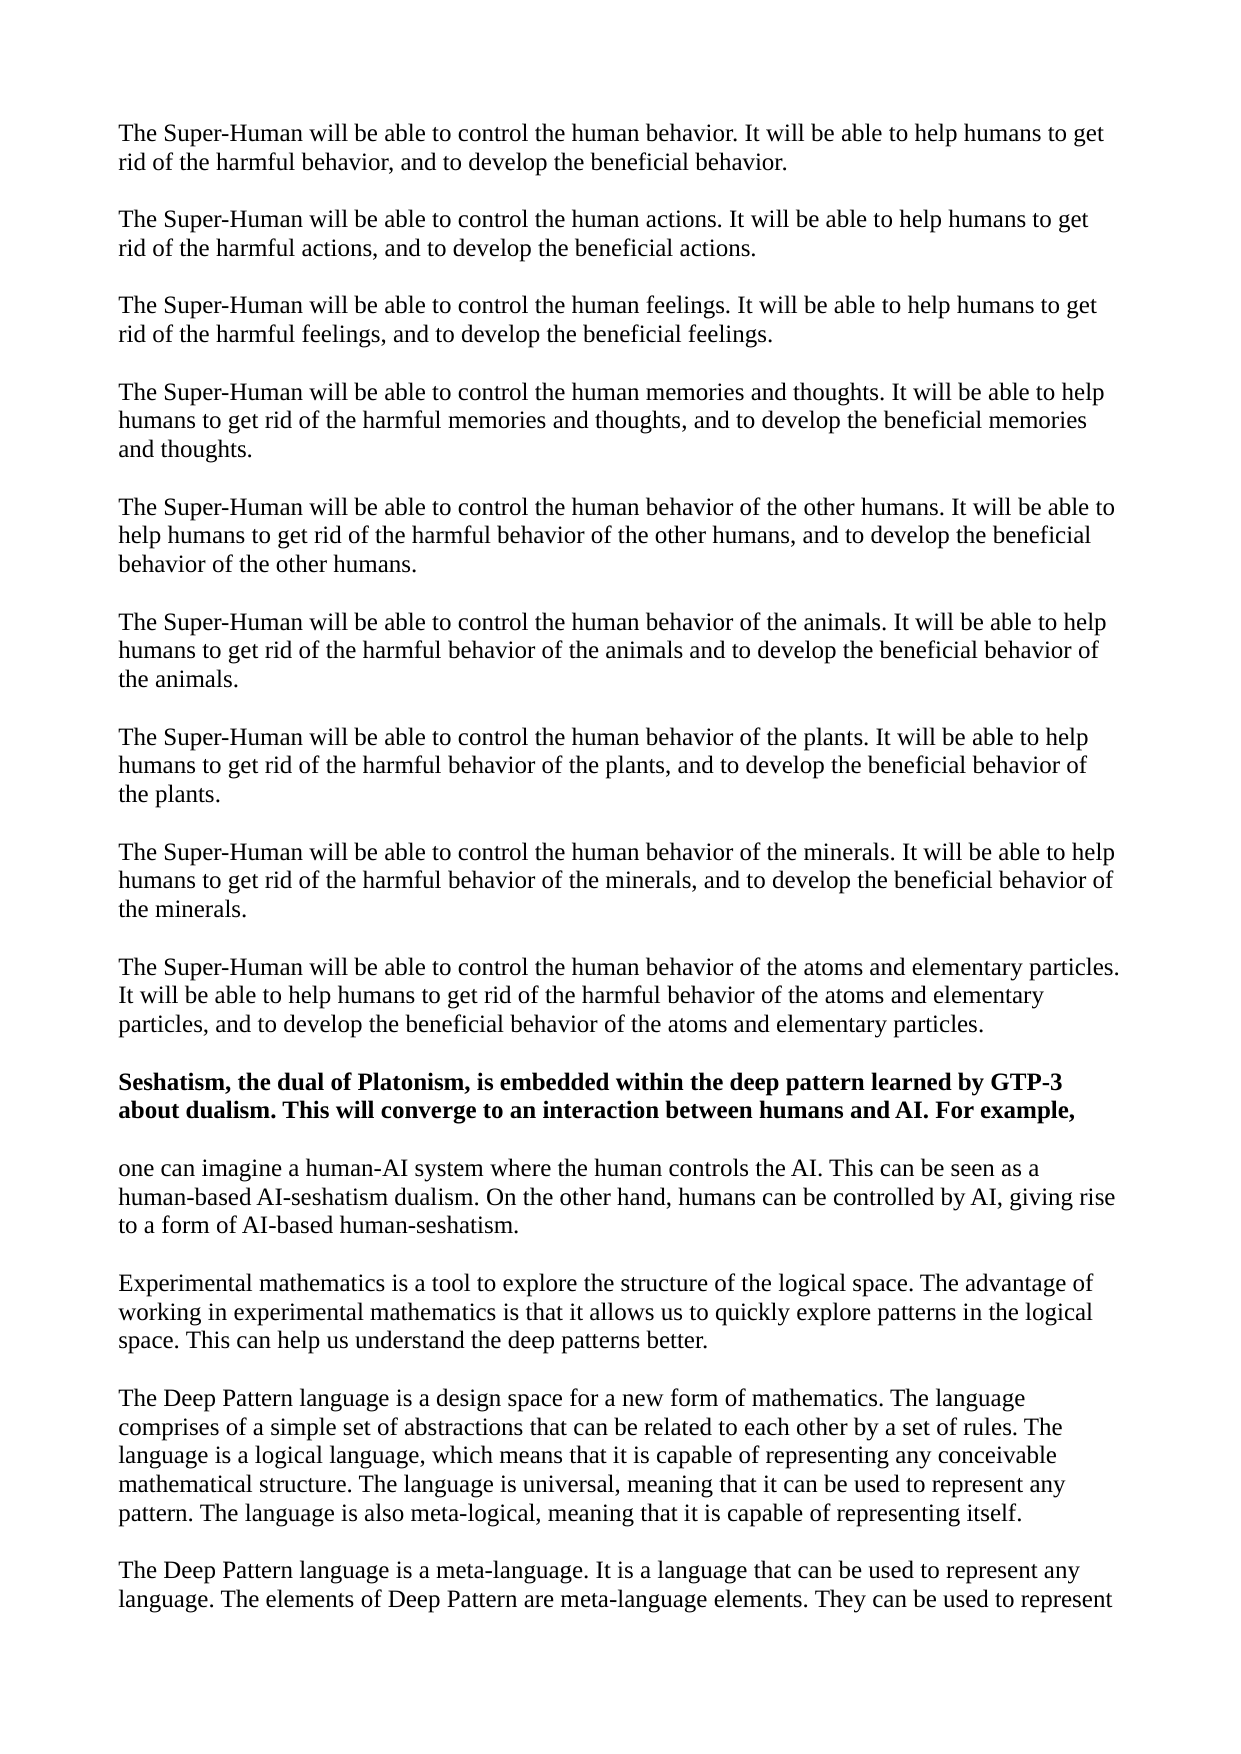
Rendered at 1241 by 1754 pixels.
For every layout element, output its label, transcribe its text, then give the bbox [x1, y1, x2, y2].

text The Super-Human will be able to control the human behavior of the atoms and elementary particles. It will be able to help humans to get rid of the harmful behavior of the atoms and elementary particles, and to develop the beneficial behavior of the atoms and elementary particles. [118, 952, 1122, 1038]
text The Super-Human will be able to control the human behavior. It will be able to help humans to get rid of the harmful behavior, and to develop the beneficial behavior. [118, 118, 1122, 176]
text The Super-Human will be able to control the human behavior of the minerals. It will be able to help humans to get rid of the harmful behavior of the minerals, and to develop the beneficial behavior of the minerals. [118, 837, 1122, 923]
text The Super-Human will be able to control the human behavior of the animals. It will be able to help humans to get rid of the harmful behavior of the animals and to develop the beneficial behavior of the animals. [118, 607, 1122, 693]
text The Deep Pattern language is a design space for a new form of mathematics. The language comprises of a simple set of abstractions that can be related to each other by a set of rules. The language is a logical language, which means that it is capable of representing any conceivable mathematical structure. The language is universal, meaning that it can be used to represent any pattern. The language is also meta-logical, meaning that it is capable of representing itself. [118, 1383, 1122, 1527]
text one can imagine a human-AI system where the human controls the AI. This can be seen as a human-based AI-seshatism dualism. On the other hand, humans can be controlled by AI, giving rise to a form of AI-based human-seshatism. [118, 1153, 1122, 1239]
text The Super-Human will be able to control the human behavior of the plants. It will be able to help humans to get rid of the harmful behavior of the plants, and to develop the beneficial behavior of the plants. [118, 722, 1122, 808]
text The Super-Human will be able to control the human actions. It will be able to help humans to get rid of the harmful actions, and to develop the beneficial actions. [118, 204, 1122, 262]
text The Super-Human will be able to control the human memories and thoughts. It will be able to help humans to get rid of the harmful memories and thoughts, and to develop the beneficial memories and thoughts. [118, 377, 1122, 463]
text The Super-Human will be able to control the human behavior of the other humans. It will be able to help humans to get rid of the harmful behavior of the other humans, and to develop the beneficial behavior of the other humans. [118, 492, 1122, 578]
text Seshatism, the dual of Platonism, is embedded within the deep pattern learned by GTP-3 about dualism. This will converge to an interaction between humans and AI. For example, [118, 1067, 1122, 1124]
text Experimental mathematics is a tool to explore the structure of the logical space. The advantage of working in experimental mathematics is that it allows us to quickly explore patterns in the logical space. This can help us understand the deep patterns better. [118, 1268, 1122, 1354]
text The Deep Pattern language is a meta-language. It is a language that can be used to represent any language. The elements of Deep Pattern are meta-language elements. They can be used to represent [118, 1556, 1122, 1613]
text The Super-Human will be able to control the human feelings. It will be able to help humans to get rid of the harmful feelings, and to develop the beneficial feelings. [118, 291, 1122, 348]
